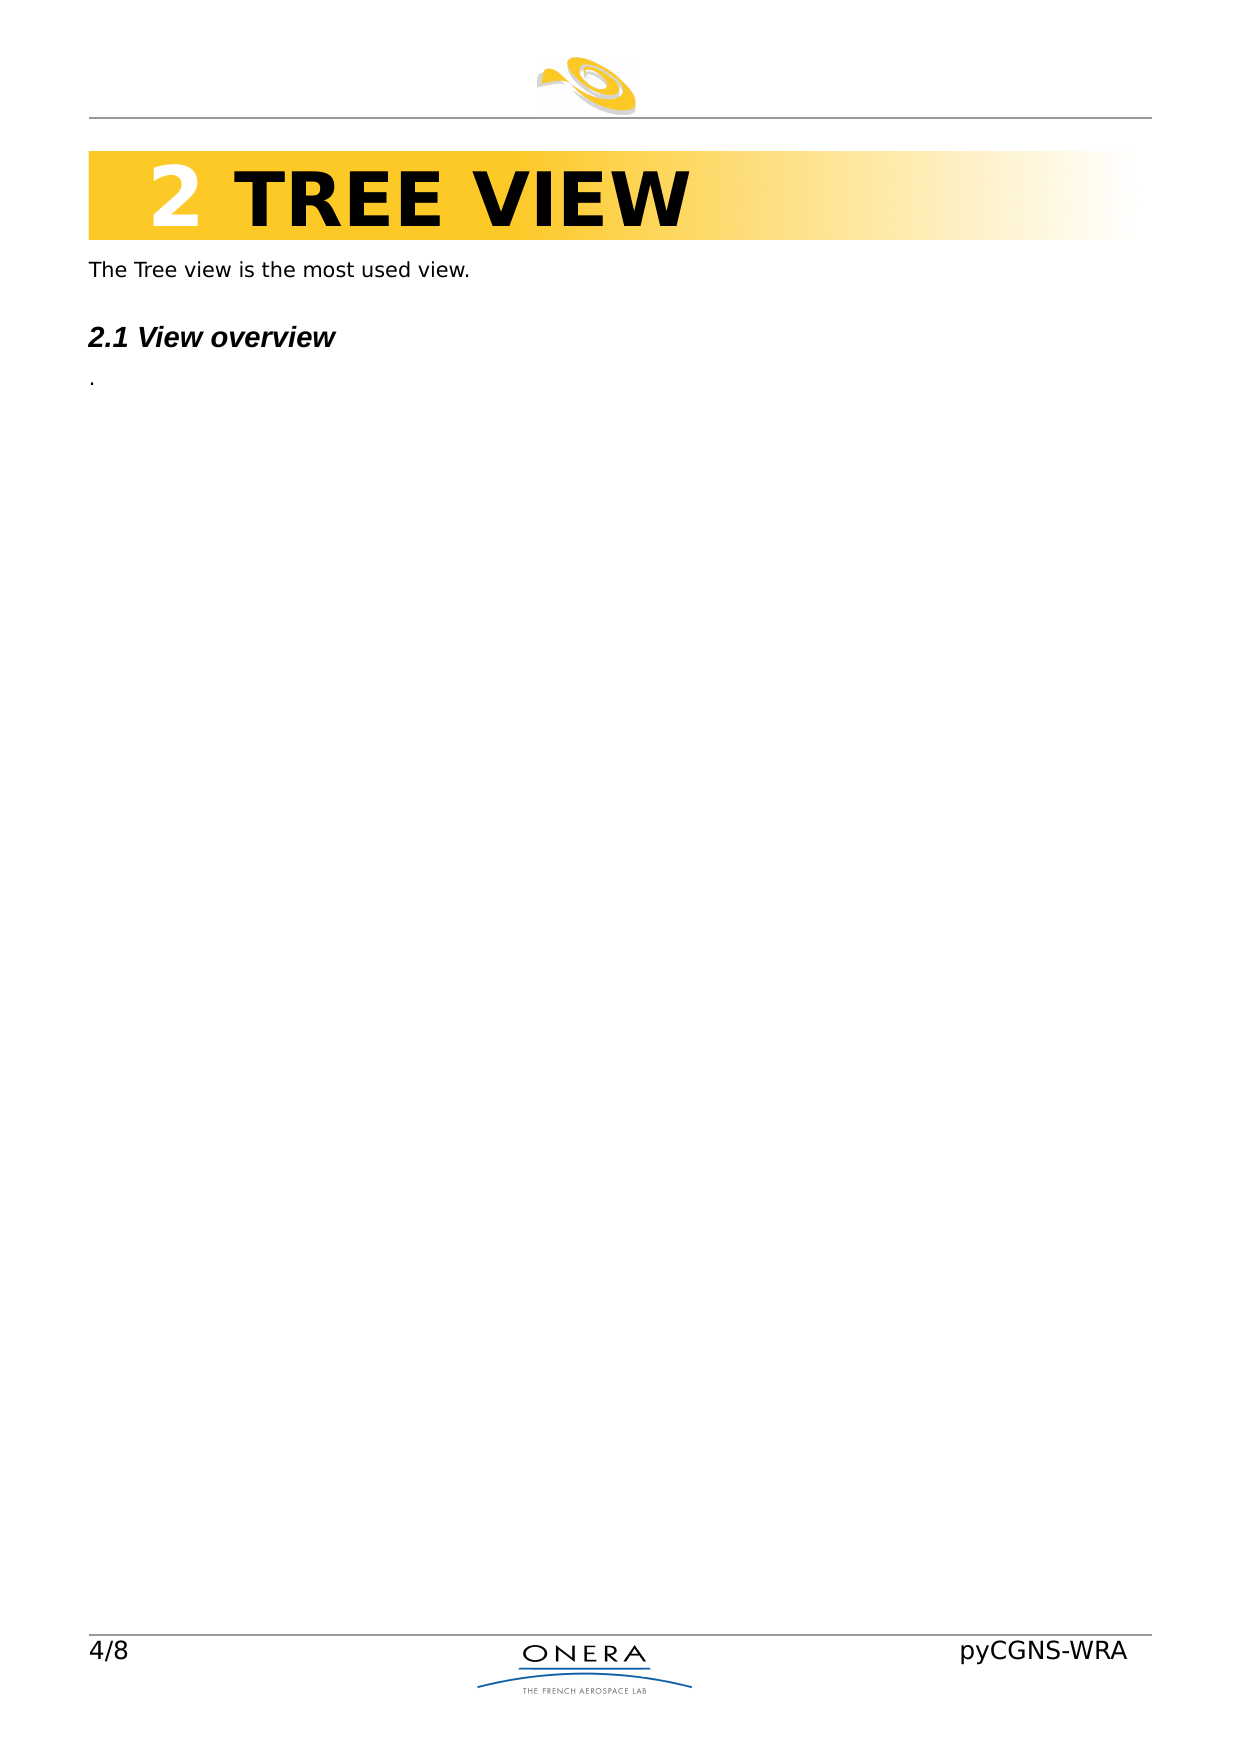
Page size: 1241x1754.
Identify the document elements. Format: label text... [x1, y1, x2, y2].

text . [88, 366, 1152, 390]
picture [88, 151, 1151, 240]
subtitle View overview [58, 320, 1152, 354]
text The Tree view is the most used view. [88, 258, 1152, 283]
subtitle Tree view [88, 149, 1152, 246]
picture [537, 57, 636, 115]
picture [477, 1645, 692, 1694]
